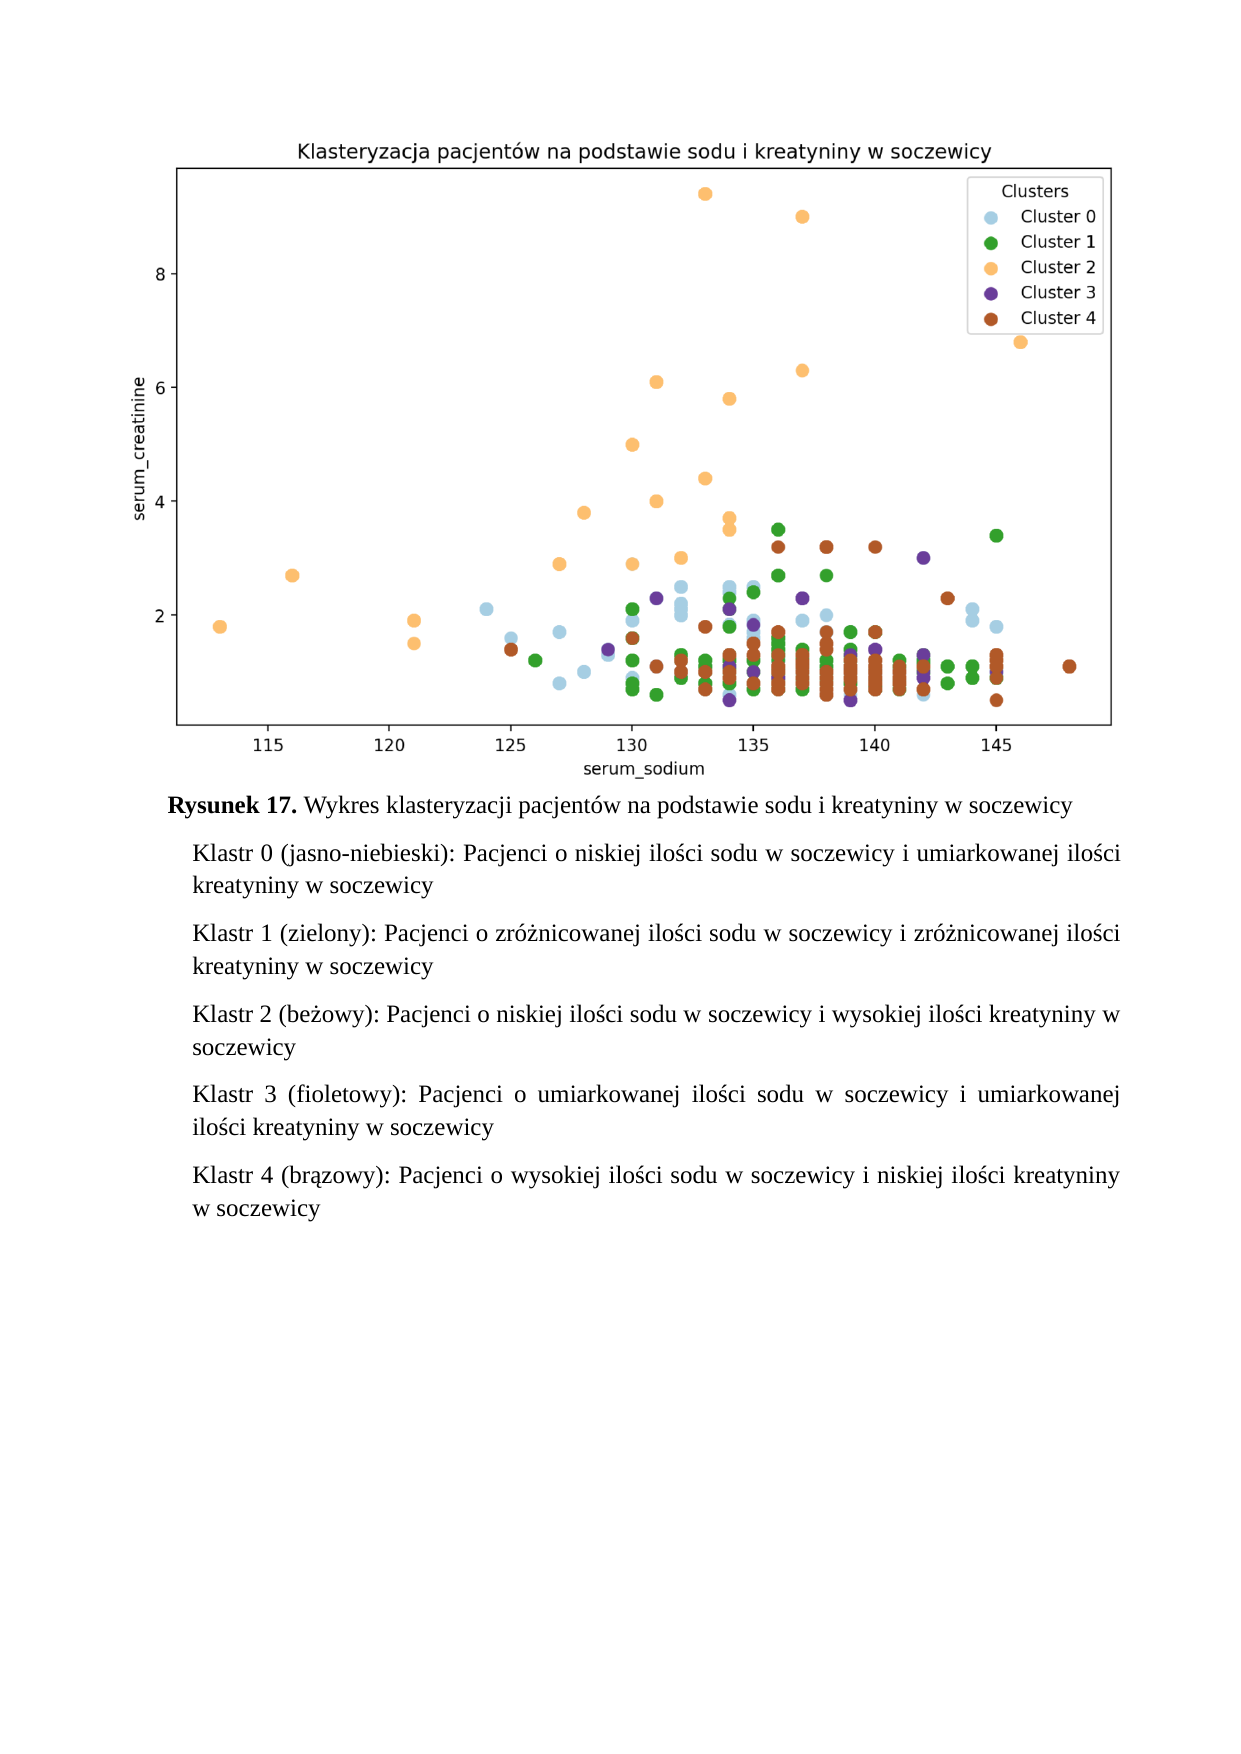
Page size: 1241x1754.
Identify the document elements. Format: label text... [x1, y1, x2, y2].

text Rysunek 17. Wykres klasteryzacji pacjentów na podstawie sodu i kreatyniny w soczewicy [118, 790, 1122, 819]
text Klastr 0 (jasno-niebieski): Pacjenci o niskiej ilości sodu w soczewicy i umiarkowanej ilości kreatyniny w soczewicy [192, 838, 1122, 899]
text Klastr 1 (zielony): Pacjenci o zróżnicowanej ilości sodu w soczewicy i zróżnicowanej ilości kreatyniny w soczewicy [192, 918, 1122, 980]
text Klastr 3 (fioletowy): Pacjenci o umiarkowanej ilości sodu w soczewicy i umiarkowanej ilości kreatyniny w soczewicy [192, 1079, 1122, 1141]
picture [118, 130, 1123, 790]
text Klastr 4 (brązowy): Pacjenci o wysokiej ilości sodu w soczewicy i niskiej ilości kreatyniny w soczewicy [192, 1160, 1122, 1222]
text Klastr 2 (beżowy): Pacjenci o niskiej ilości sodu w soczewicy i wysokiej ilości kreatyniny w soczewicy [192, 999, 1122, 1061]
